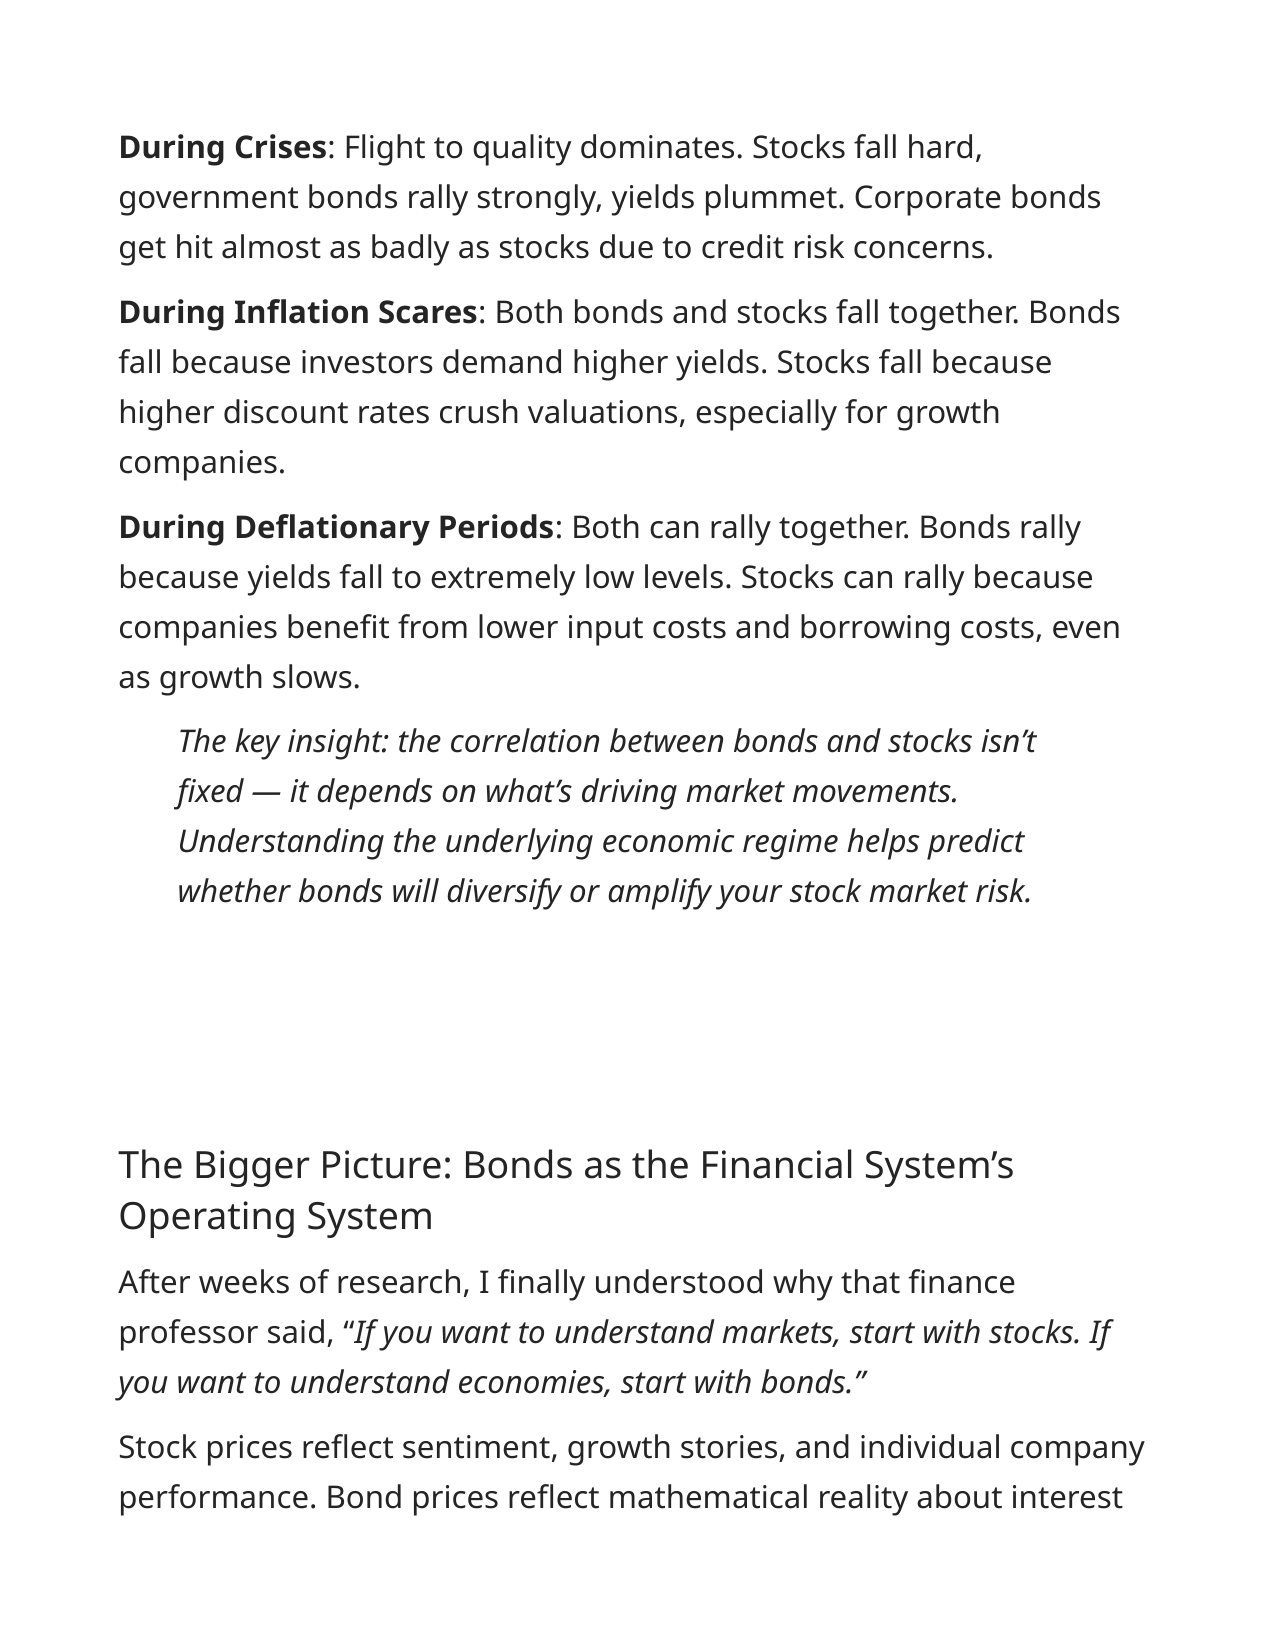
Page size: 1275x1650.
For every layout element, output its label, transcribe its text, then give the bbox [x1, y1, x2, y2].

text During Crises: Flight to quality dominates. Stocks fall hard, government bonds rally strongly, yields plummet. Corporate bonds get hit almost as badly as stocks due to credit risk concerns. [118, 118, 1157, 268]
text After weeks of research, I finally understood why that finance professor said, “If you want to understand markets, start with stocks. If you want to understand economies, start with bonds.” [118, 1253, 1157, 1403]
text The key insight: the correlation between bonds and stocks isn’t fixed — it depends on what’s driving market movements. Understanding the underlying economic regime helps predict whether bonds will diversify or amplify your stock market risk. [177, 712, 1098, 912]
text During Inflation Scares: Both bonds and stocks fall together. Bonds fall because investors demand higher yields. Stocks fall because higher discount rates crush valuations, especially for growth companies. [118, 283, 1157, 483]
text During Deflationary Periods: Both can rally together. Bonds rally because yields fall to extremely low levels. Stocks can rally because companies benefit from lower input costs and borrowing costs, even as growth slows. [118, 497, 1157, 697]
subtitle The Bigger Picture: Bonds as the Financial System’s Operating System [118, 1138, 1157, 1240]
text Stock prices reflect sentiment, growth stories, and individual company performance. Bond prices reflect mathematical reality about interest [118, 1417, 1157, 1517]
